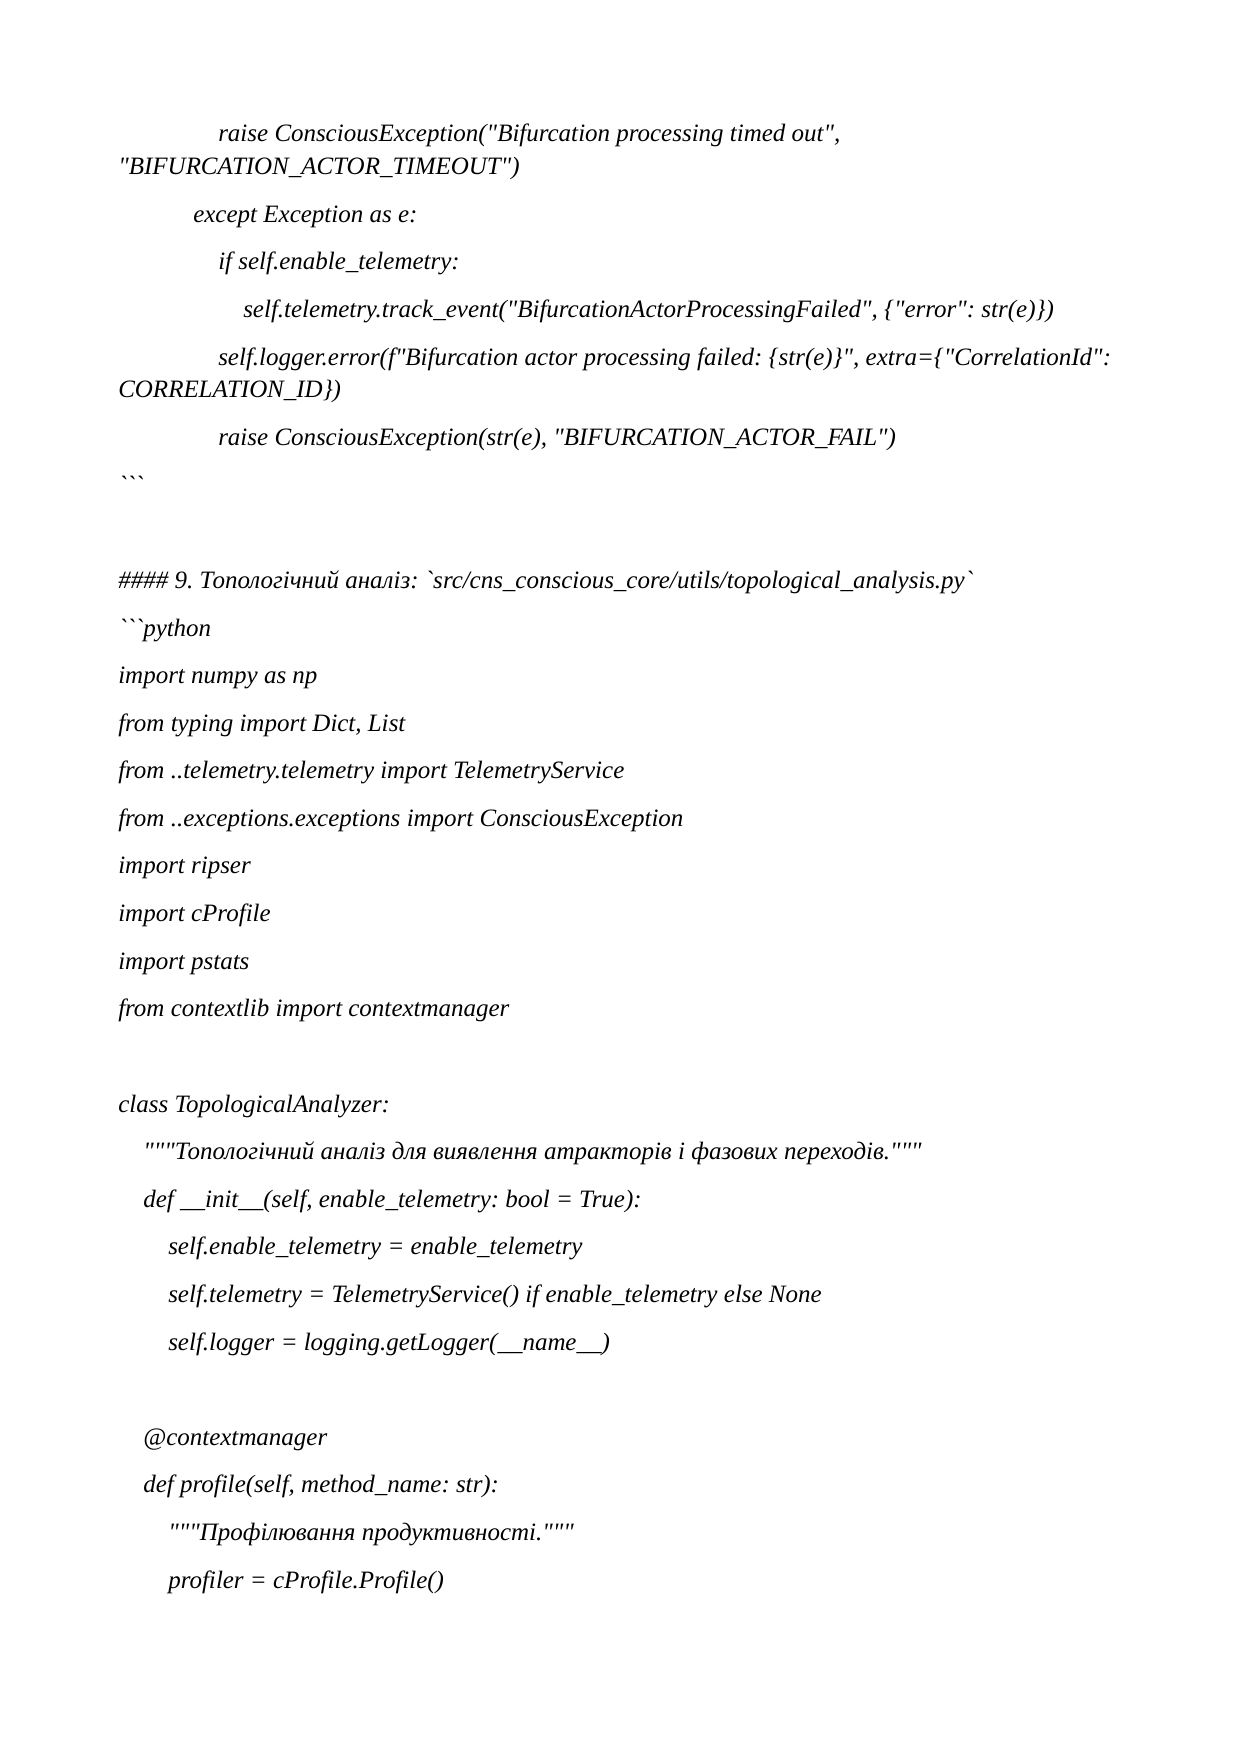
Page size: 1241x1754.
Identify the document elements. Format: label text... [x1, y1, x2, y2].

text def profile(self, method_name: str): [118, 1469, 1122, 1498]
text self.logger.error(f"Bifurcation actor processing failed: {str(e)}", extra={"CorrelationId": CORRELATION_ID}) [118, 342, 1122, 403]
text self.logger = logging.getLogger(__name__) [118, 1327, 1122, 1355]
text """Топологічний аналіз для виявлення атракторів і фазових переходів.""" [118, 1136, 1122, 1165]
text profiler = cProfile.Profile() [118, 1565, 1122, 1593]
text self.telemetry = TelemetryService() if enable_telemetry else None [118, 1279, 1122, 1308]
text def __init__(self, enable_telemetry: bool = True): [118, 1184, 1122, 1213]
text except Exception as e: [118, 199, 1122, 227]
text self.telemetry.track_event("BifurcationActorProcessingFailed", {"error": str(e)}) [118, 294, 1122, 323]
text from ..telemetry.telemetry import TelemetryService [118, 755, 1122, 784]
text ```python [118, 613, 1122, 641]
text #### 9. Топологічний аналіз: `src/cns_conscious_core/utils/topological_analysis.py` [118, 565, 1122, 594]
text class TopologicalAnalyzer: [118, 1089, 1122, 1117]
text @contextmanager [118, 1422, 1122, 1451]
text import cProfile [118, 898, 1122, 927]
text """Профілювання продуктивності.""" [118, 1517, 1122, 1546]
text from contextlib import contextmanager [118, 993, 1122, 1022]
text self.enable_telemetry = enable_telemetry [118, 1231, 1122, 1260]
text from ..exceptions.exceptions import ConsciousException [118, 803, 1122, 832]
text import pstats [118, 946, 1122, 974]
text raise ConsciousException(str(e), "BIFURCATION_ACTOR_FAIL") [118, 422, 1122, 451]
text raise ConsciousException("Bifurcation processing timed out", "BIFURCATION_ACTOR_TIMEOUT") [118, 118, 1122, 180]
text if self.enable_telemetry: [118, 246, 1122, 275]
text import ripser [118, 851, 1122, 879]
text import numpy as np [118, 660, 1122, 689]
text from typing import Dict, List [118, 708, 1122, 737]
text ``` [118, 470, 1122, 498]
